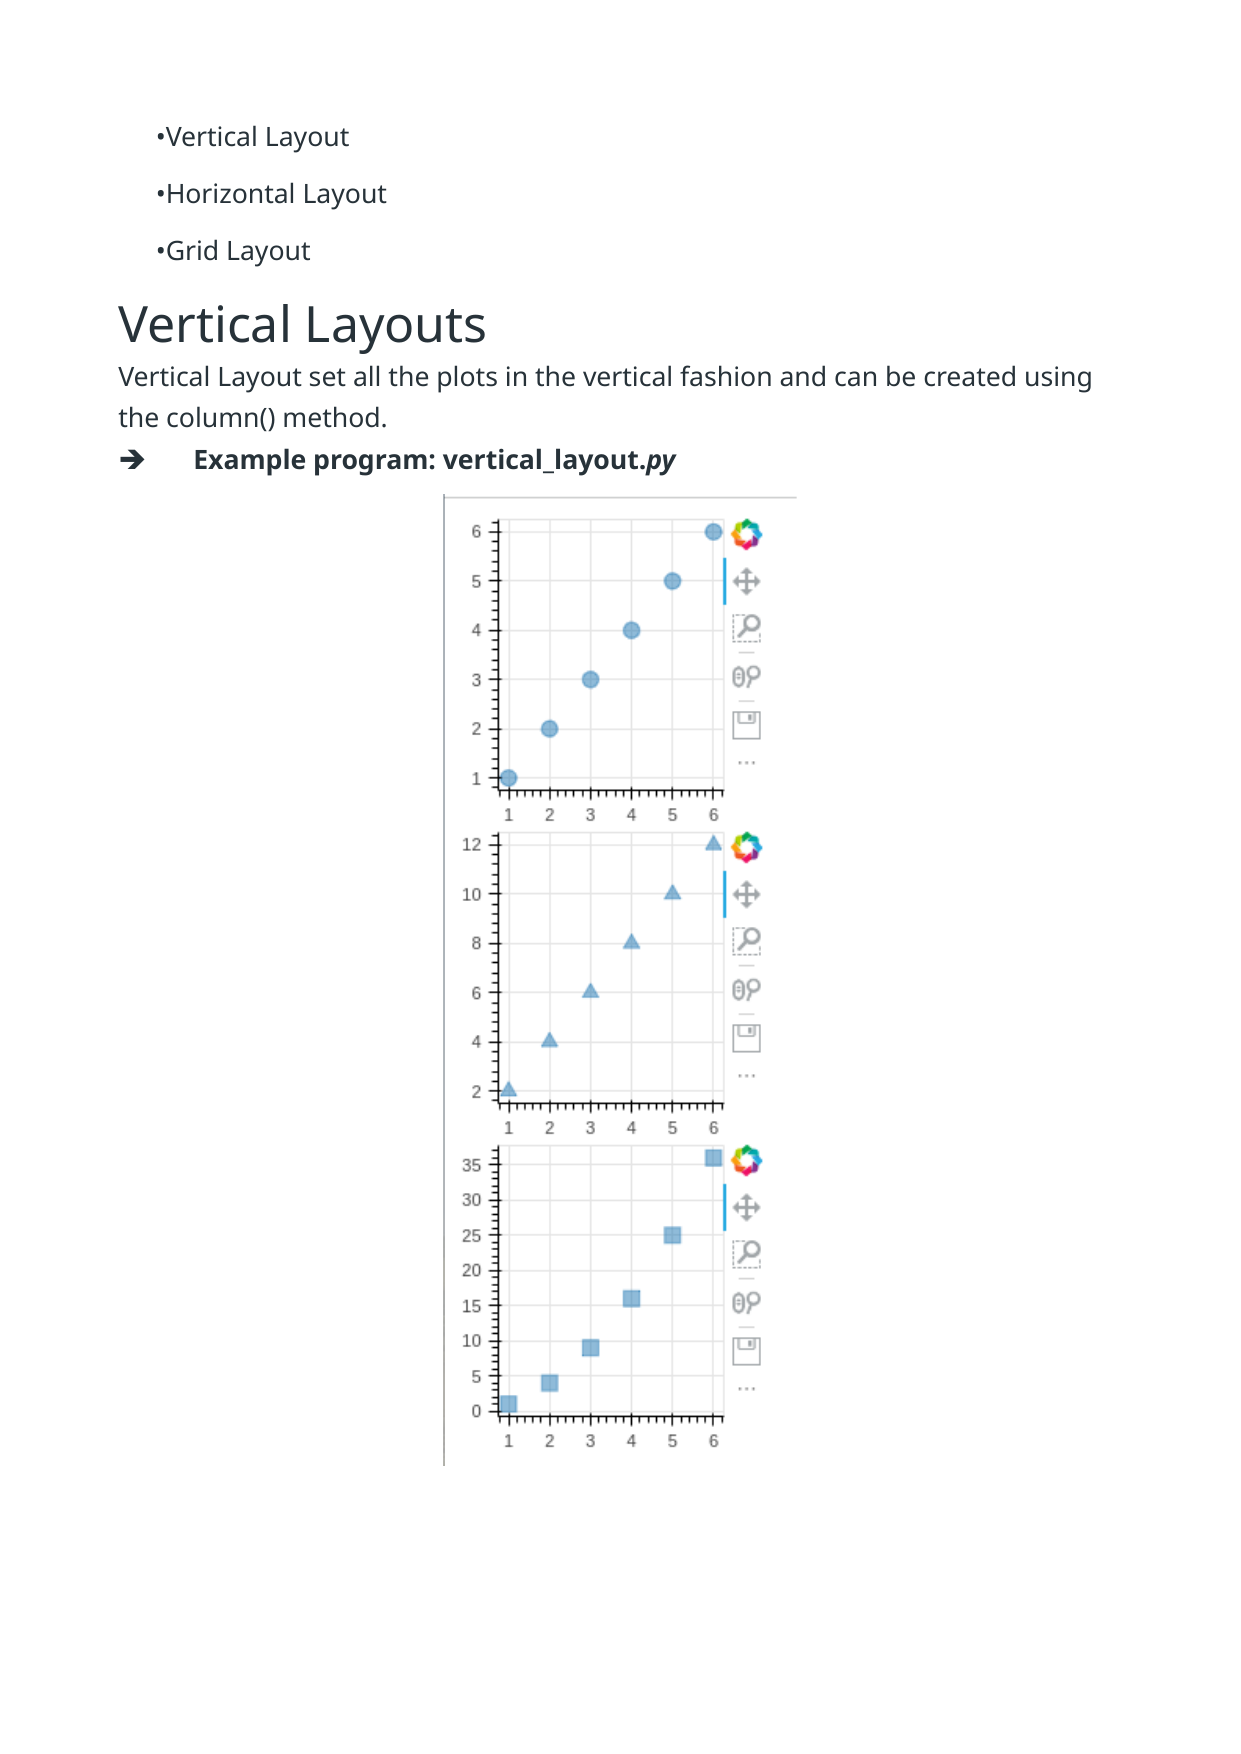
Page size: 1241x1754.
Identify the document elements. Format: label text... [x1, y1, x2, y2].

subtitle Vertical Layouts [118, 289, 1122, 357]
picture [443, 494, 797, 1466]
text Vertical Layout set all the plots in the vertical fashion and can be created using the column() method. [118, 357, 1122, 435]
list Vertical Layout [156, 118, 1122, 154]
list Grid Layout [156, 232, 1122, 268]
list Horizontal Layout [156, 175, 1122, 211]
list Example program: vertical_layout.py [118, 441, 1122, 477]
